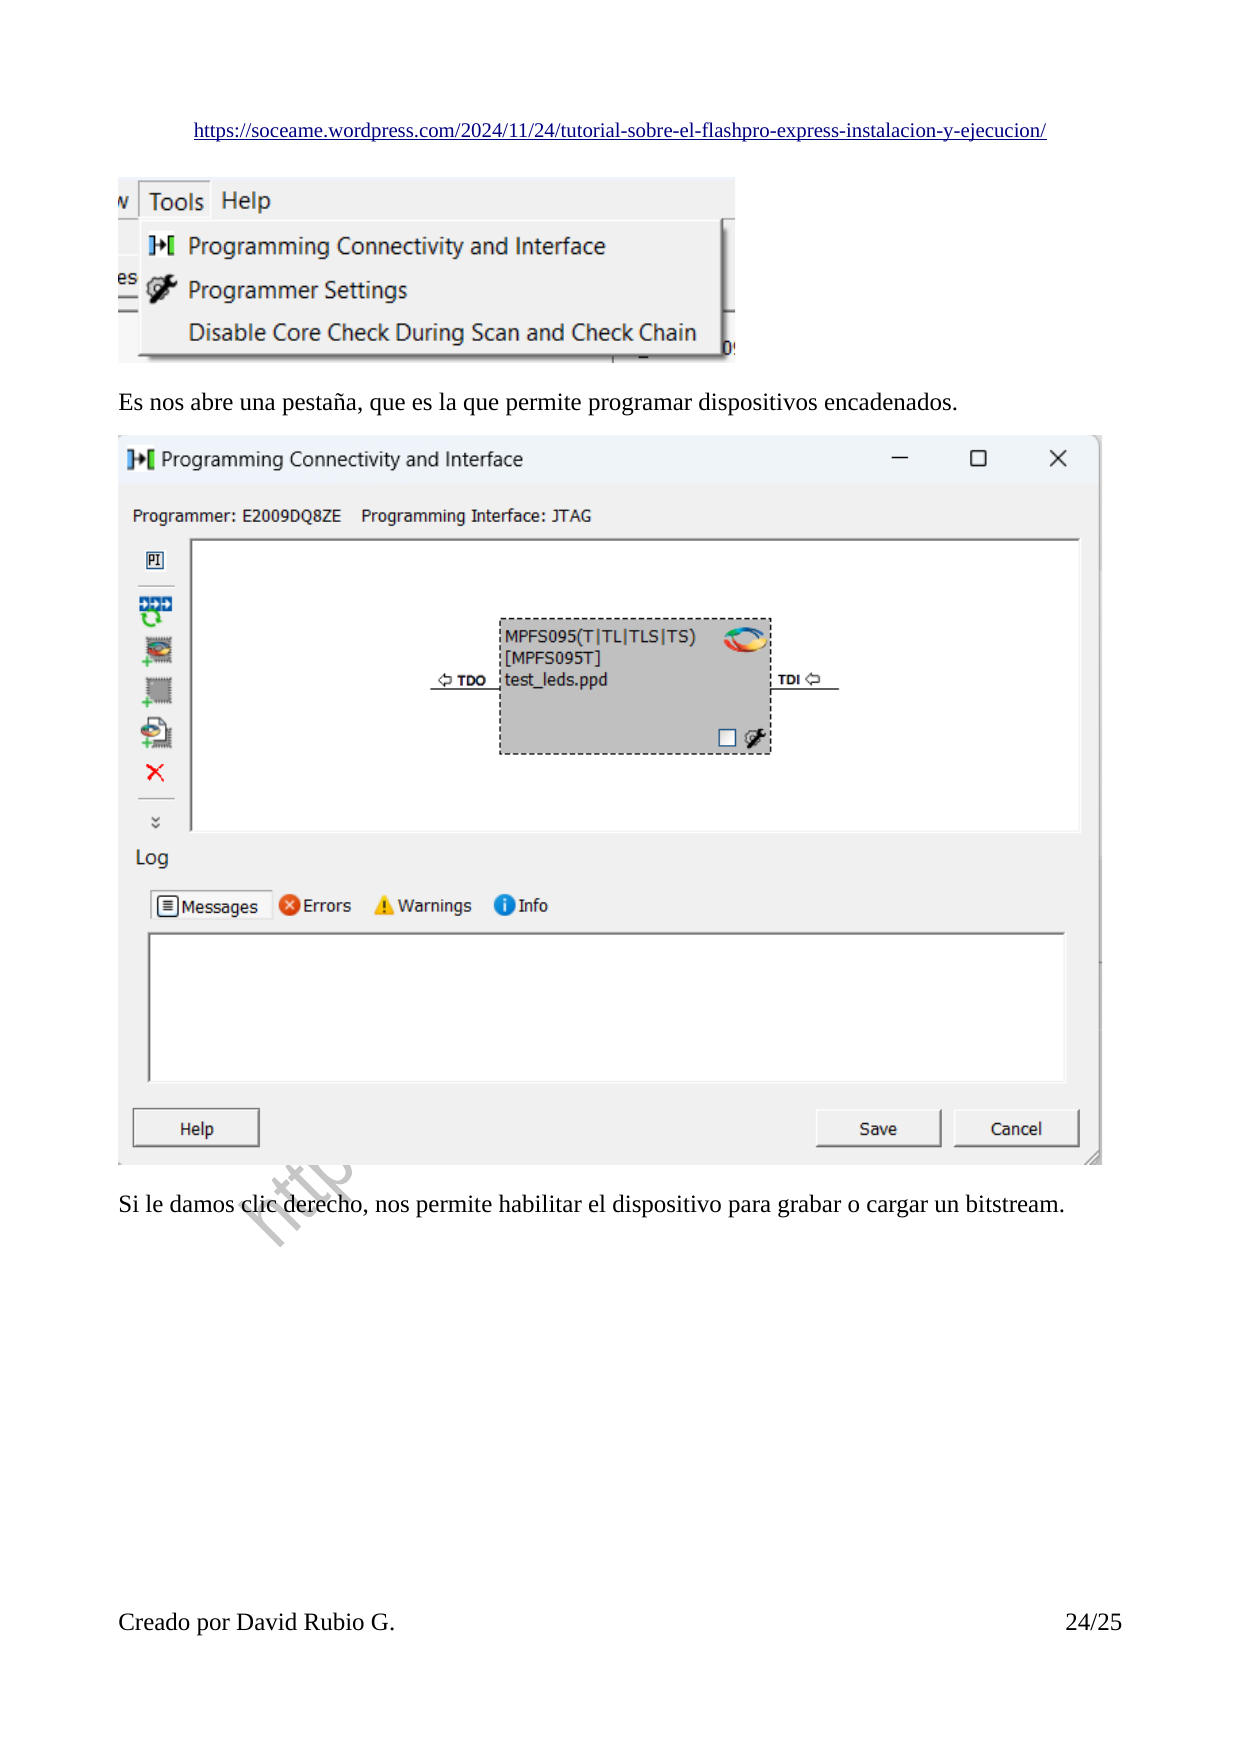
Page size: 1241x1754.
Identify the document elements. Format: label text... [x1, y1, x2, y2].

text Si le damos clic derecho, nos permite habilitar el dispositivo para grabar o cargar un bitstream. [118, 1189, 292, 1218]
picture [118, 177, 736, 363]
text Si le damos clic derecho, nos permite habilitar el dispositivo para grabar o cargar un bitstream. [288, 1189, 1122, 1218]
text Es nos abre una pestaña, que es la que permite programar dispositivos encadenados. [118, 387, 1122, 416]
picture [118, 435, 1103, 1165]
